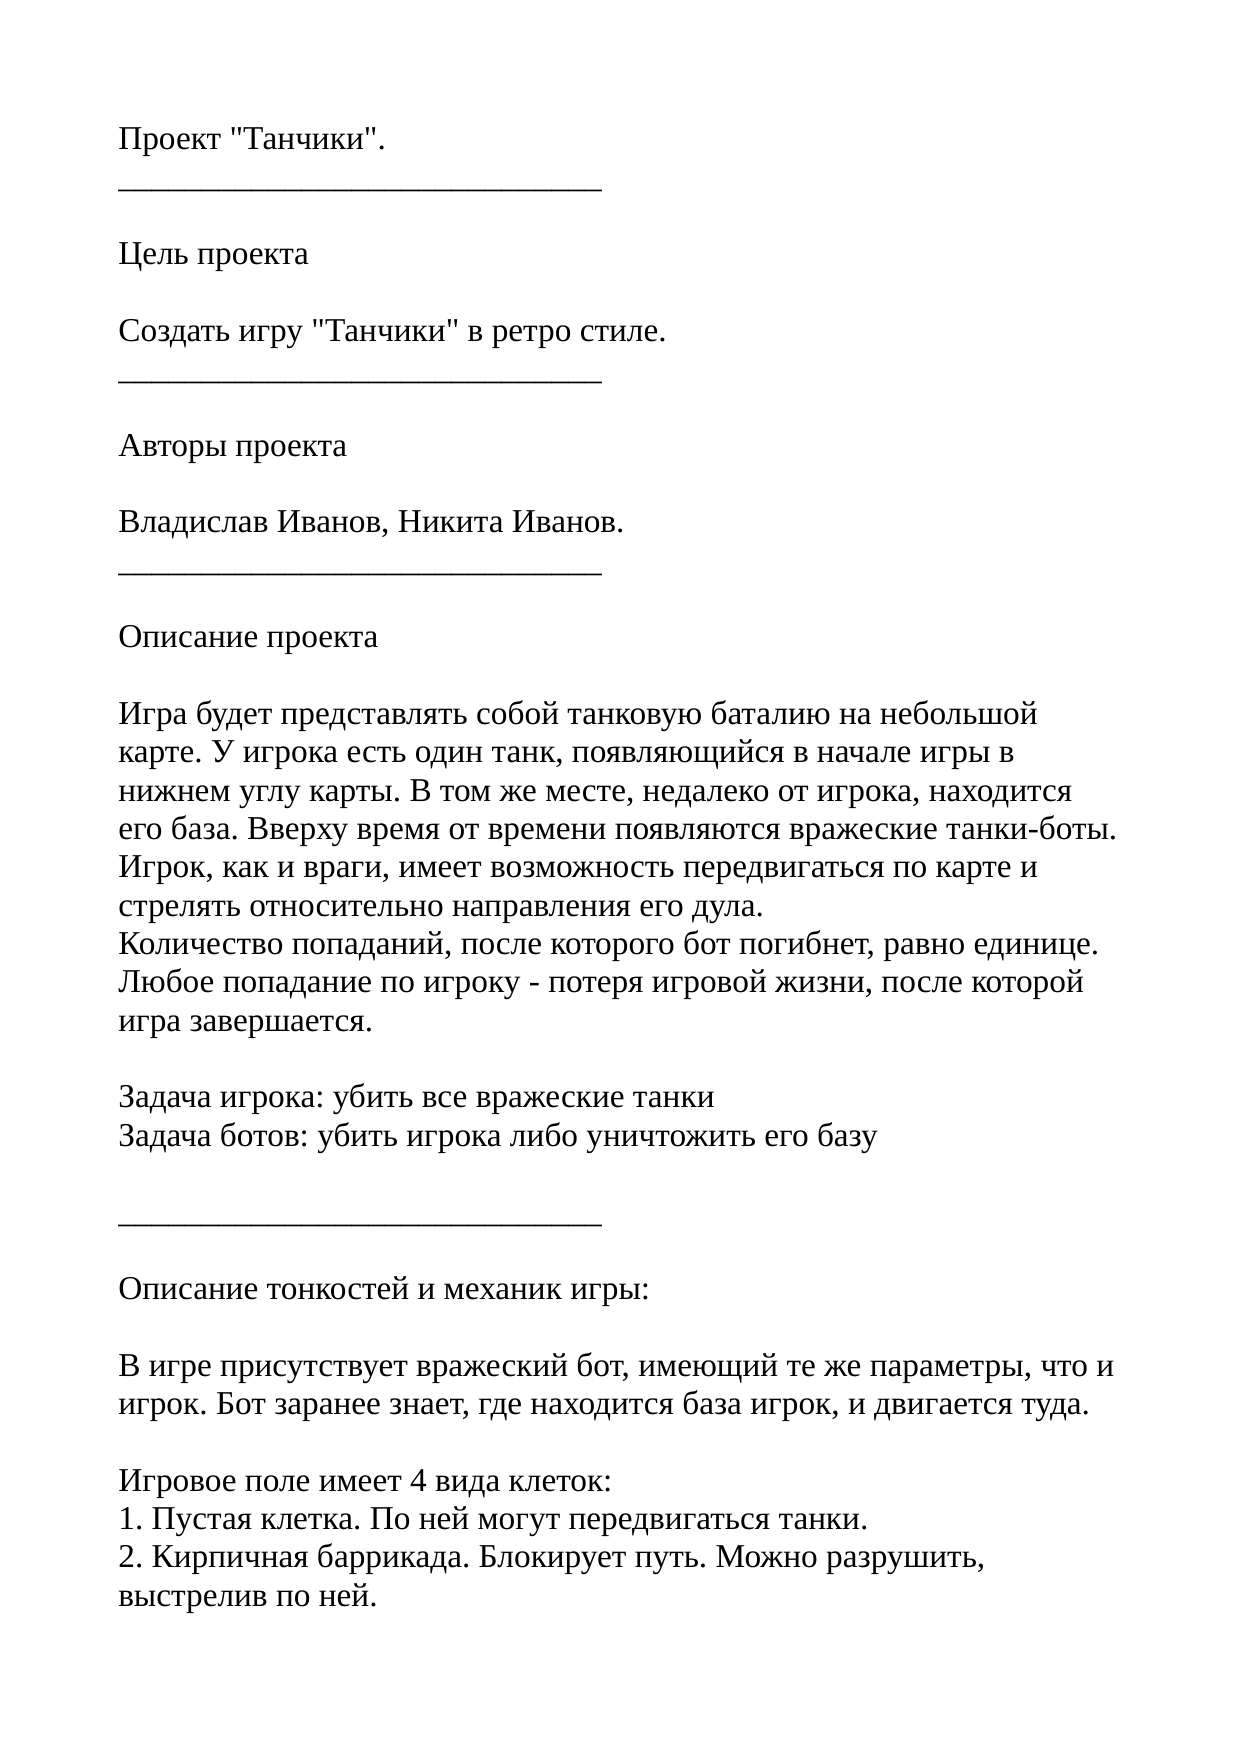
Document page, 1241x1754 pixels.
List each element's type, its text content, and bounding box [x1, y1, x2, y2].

text Задача ботов: убить игрока либо уничтожить его базу [118, 1115, 1122, 1153]
text Создать игру "Танчики" в ретро стиле. [118, 310, 1122, 348]
text Количество попаданий, после которого бот погибнет, равно единице. Любое попадание по игроку - потеря игровой жизни, после которой игра завершается. [118, 923, 1122, 1038]
text _____________________________ [118, 1191, 1122, 1230]
text Проект "Танчики". [118, 118, 1122, 156]
text 1. Пустая клетка. По ней могут передвигаться танки. [118, 1498, 1122, 1536]
text _____________________________ [118, 540, 1122, 578]
text Владислав Иванов, Никита Иванов. [118, 501, 1122, 540]
text Описание тонкостей и механик игры: [118, 1268, 1122, 1306]
text 2. Кирпичная баррикада. Блокирует путь. Можно разрушить, выстрелив по ней. [118, 1536, 1122, 1613]
text _____________________________ [118, 348, 1122, 386]
text Игровое поле имеет 4 вида клеток: [118, 1460, 1122, 1498]
text Игра будет представлять собой танковую баталию на небольшой карте. У игрока есть один танк, появляющийся в начале игры в нижнем углу карты. В том же месте, недалеко от игрока, находится его база. Вверху время от времени появляются вражеские танки-боты. Игрок, как и враги, имеет возможность передвигаться по карте и стрелять относительно направления его дула. [118, 693, 1122, 923]
text Авторы проекта [118, 425, 1122, 463]
text _____________________________ [118, 156, 1122, 195]
text В игре присутствует вражеский бот, имеющий те же параметры, что и игрок. Бот заранее знает, где находится база игрок, и двигается туда. [118, 1345, 1122, 1421]
text Описание проекта [118, 616, 1122, 655]
text Задача игрока: убить все вражеские танки [118, 1076, 1122, 1115]
text Цель проекта [118, 233, 1122, 271]
